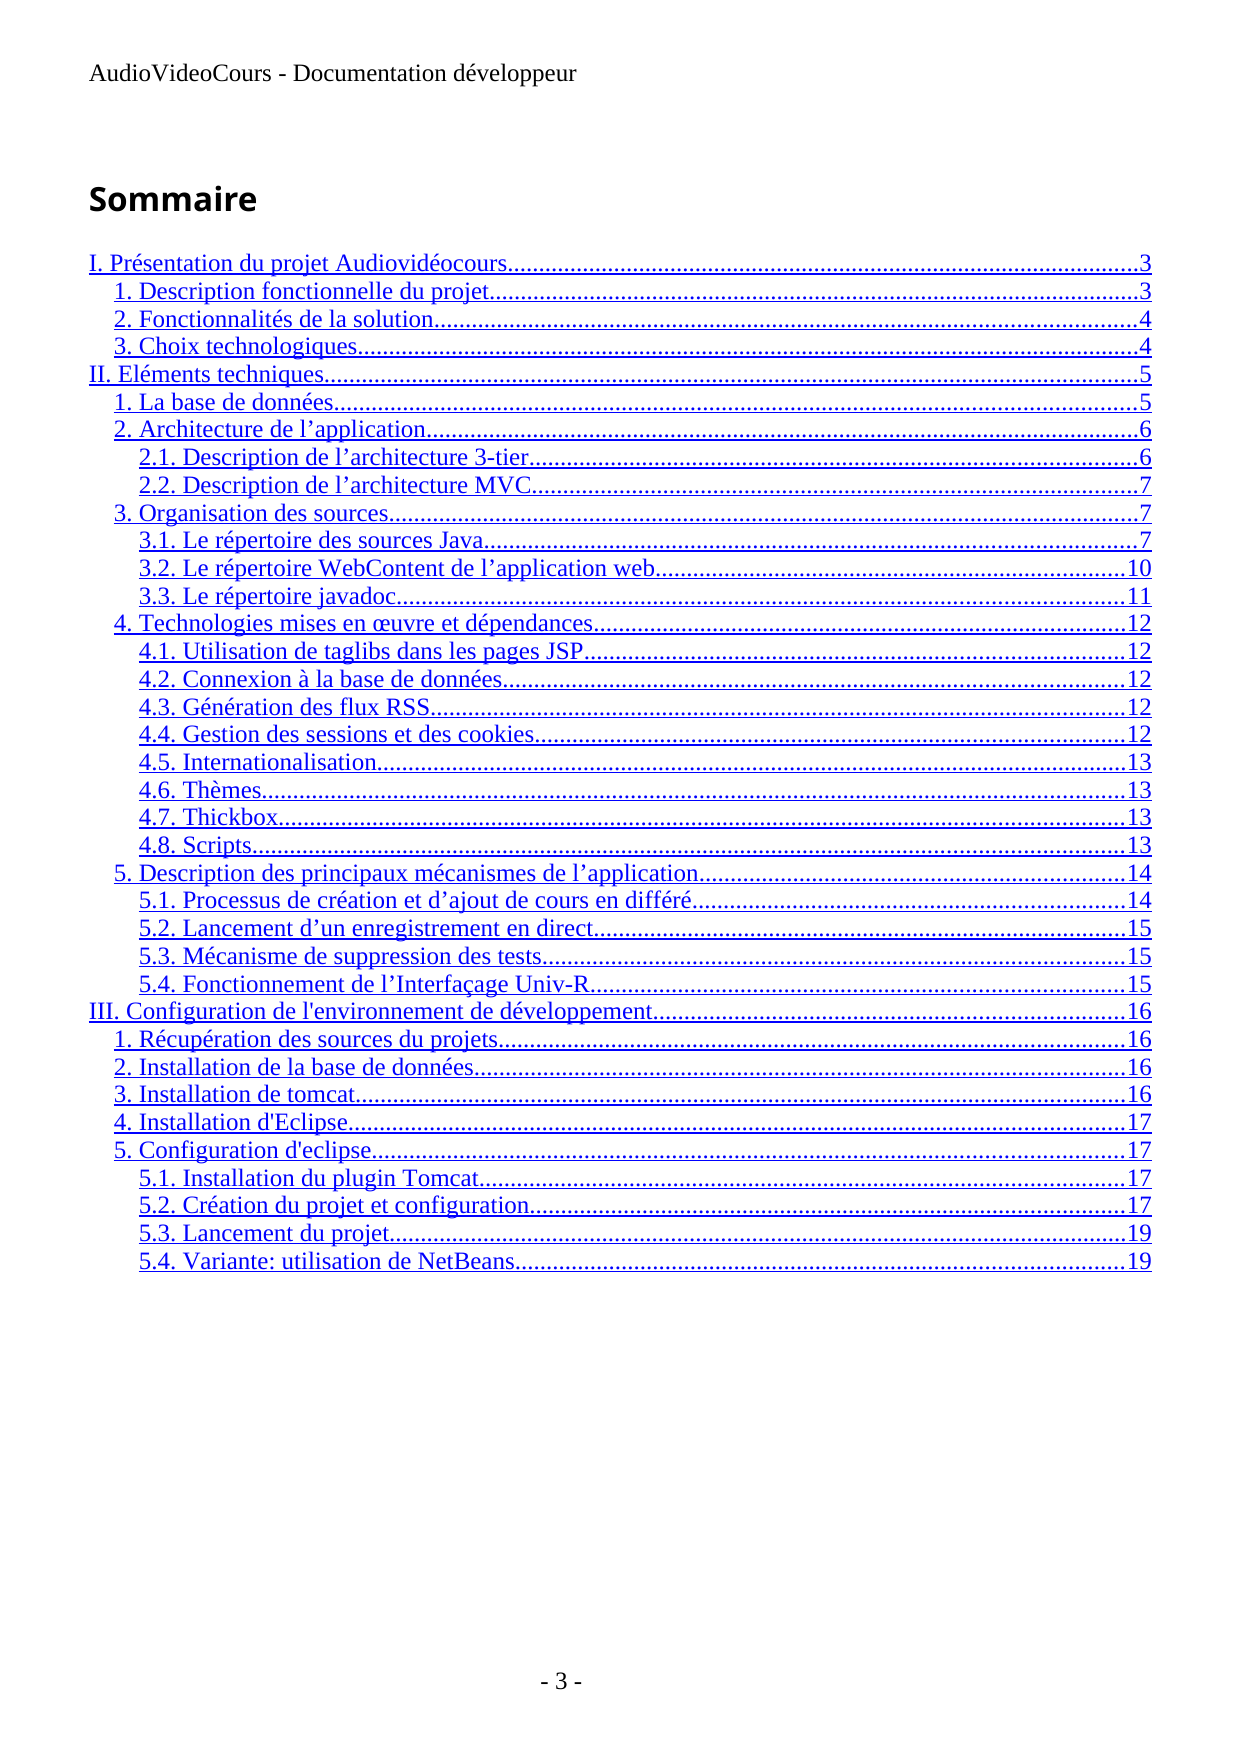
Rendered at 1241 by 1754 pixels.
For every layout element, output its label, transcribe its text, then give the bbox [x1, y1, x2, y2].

text 2. Installation de la base de données 16 [113, 1053, 1152, 1077]
text 4.8. Scripts 13 [138, 831, 1152, 855]
text 4. Technologies mises en œuvre et dépendances 12 [113, 609, 1152, 633]
text 2. Architecture de l’application 6 [113, 416, 1152, 439]
text 5.3. Mécanisme de suppression des tests 15 [138, 942, 1152, 966]
text 3. Organisation des sources 7 [113, 499, 1152, 523]
text 5.1. Processus de création et d’ajout de cours en différé 14 [138, 887, 1152, 911]
text 4.7. Thickbox 13 [138, 803, 1152, 827]
text 5. Description des principaux mécanismes de l’application 14 [113, 859, 1152, 883]
text 4.1. Utilisation de taglibs dans les pages JSP 12 [138, 637, 1152, 661]
text I. Présentation du projet Audiovidéocours 3 [88, 249, 1152, 273]
text 4.4. Gestion des sessions et des cookies 12 [138, 720, 1152, 744]
text II. Eléments techniques 5 [88, 360, 1152, 384]
text 4.2. Connexion à la base de données 12 [138, 665, 1152, 689]
text 5.2. Lancement d’un enregistrement en direct 15 [138, 914, 1152, 938]
text 1. La base de données 5 [113, 388, 1152, 412]
text 5.1. Installation du plugin Tomcat 17 [138, 1164, 1152, 1188]
text 3.1. Le répertoire des sources Java 7 [138, 526, 1152, 550]
text 2.2. Description de l’architecture MVC 7 [138, 471, 1152, 495]
text 2.1. Description de l’architecture 3-tier 6 [138, 443, 1152, 467]
text 3.2. Le répertoire WebContent de l’application web 10 [138, 554, 1152, 578]
text 5.3. Lancement du projet 19 [138, 1219, 1152, 1243]
text 1. Description fonctionnelle du projet 3 [113, 277, 1152, 301]
text 3. Choix technologiques 4 [113, 332, 1152, 356]
text 1. Récupération des sources du projets 16 [113, 1025, 1152, 1049]
text 4.5. Internationalisation 13 [138, 748, 1152, 772]
text 5.2. Création du projet et configuration 17 [138, 1191, 1152, 1215]
text 2. Fonctionnalités de la solution 4 [113, 305, 1152, 329]
text 4.3. Génération des flux RSS 12 [138, 693, 1152, 717]
text 5. Configuration d'eclipse 17 [113, 1136, 1152, 1160]
text 4.6. Thèmes 13 [138, 776, 1152, 800]
text 4. Installation d'Eclipse 17 [113, 1108, 1152, 1132]
text Sommaire [88, 176, 1152, 222]
text 5.4. Variante: utilisation de NetBeans 19 [138, 1247, 1152, 1271]
text 3. Installation de tomcat 16 [113, 1081, 1152, 1104]
text 3.3. Le répertoire javadoc 11 [138, 582, 1152, 606]
text III. Configuration de l'environnement de développement 16 [88, 997, 1152, 1021]
text 5.4. Fonctionnement de l’Interfaçage Univ-R 15 [138, 970, 1152, 994]
